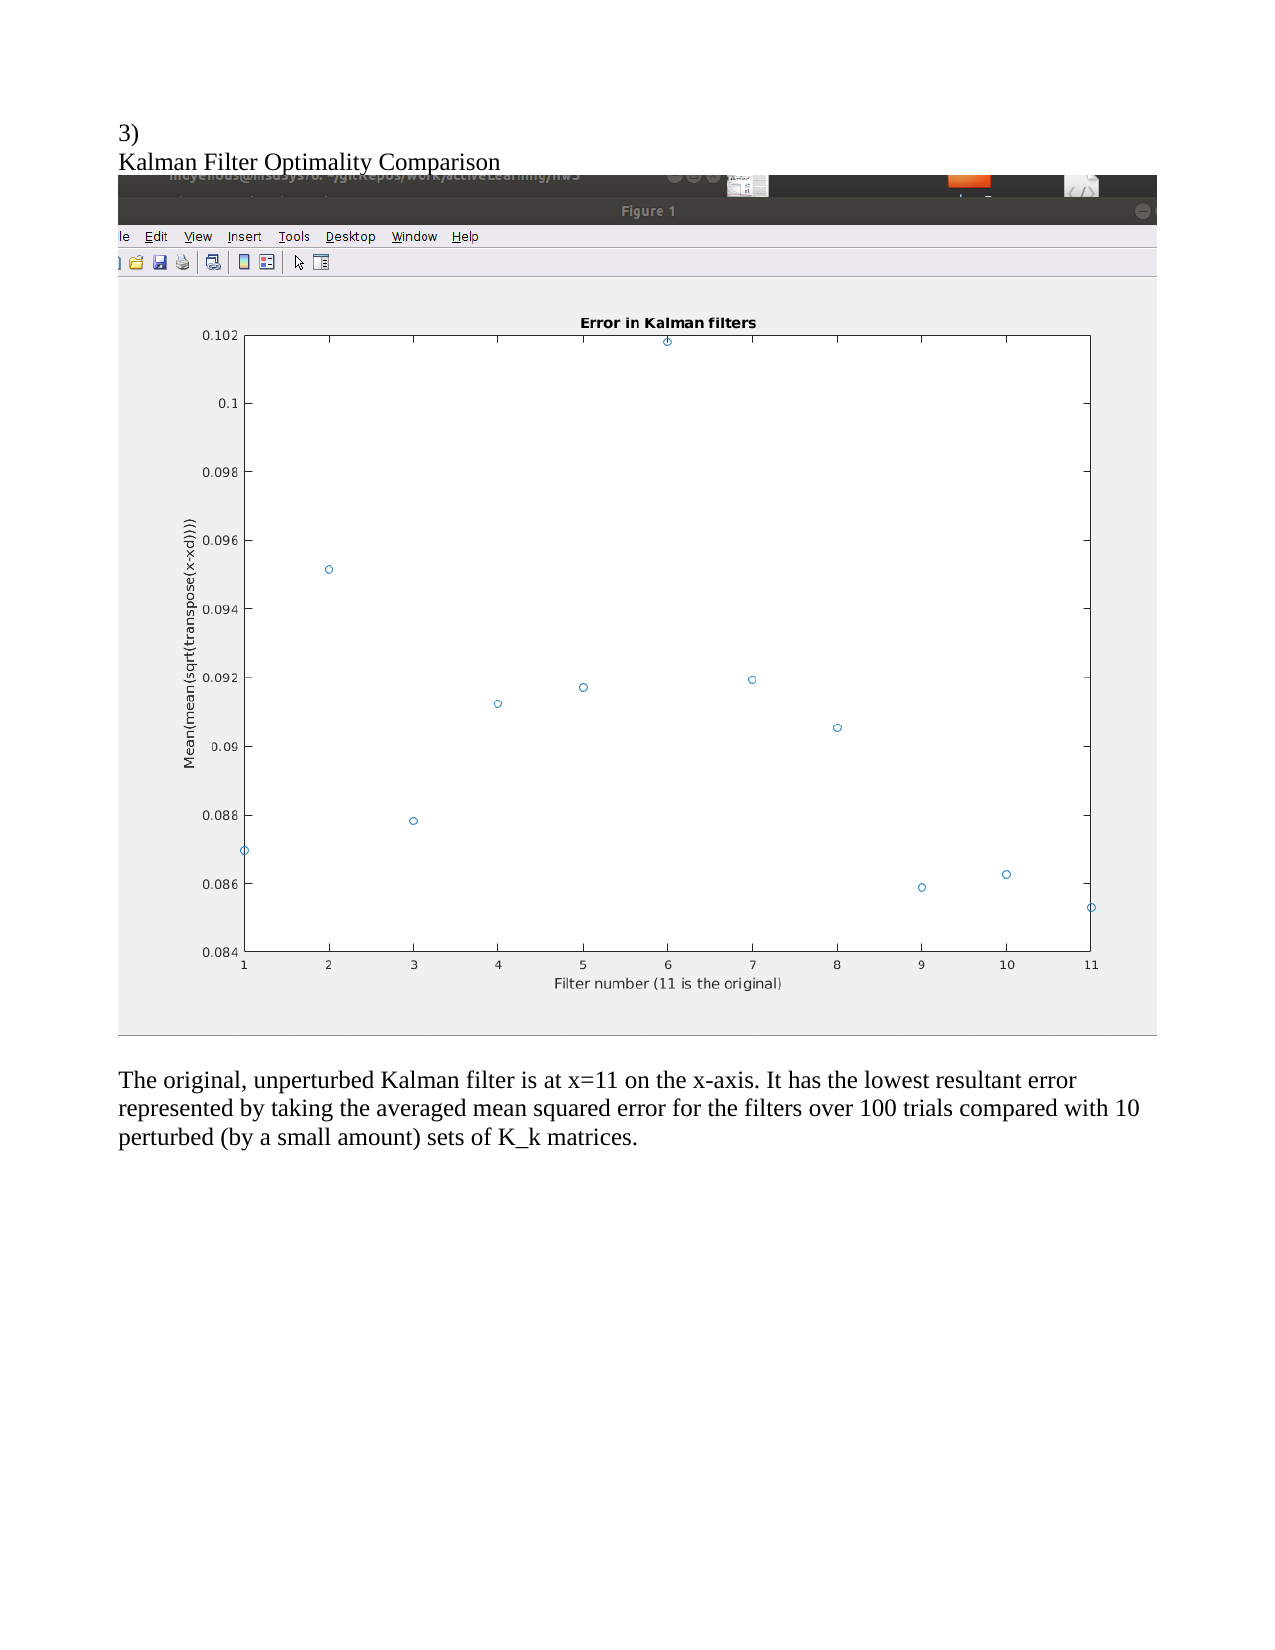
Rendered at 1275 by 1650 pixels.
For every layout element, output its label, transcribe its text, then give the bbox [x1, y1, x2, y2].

text The original, unperturbed Kalman filter is at x=11 on the x-axis. It has the lowest resultant error represented by taking the averaged mean squared error for the filters over 100 trials compared with 10 perturbed (by a small amount) sets of K_k matrices. [118, 1065, 1157, 1151]
picture [118, 175, 1157, 1036]
text 3) [118, 118, 1157, 147]
text Kalman Filter Optimality Comparison [118, 147, 1157, 175]
